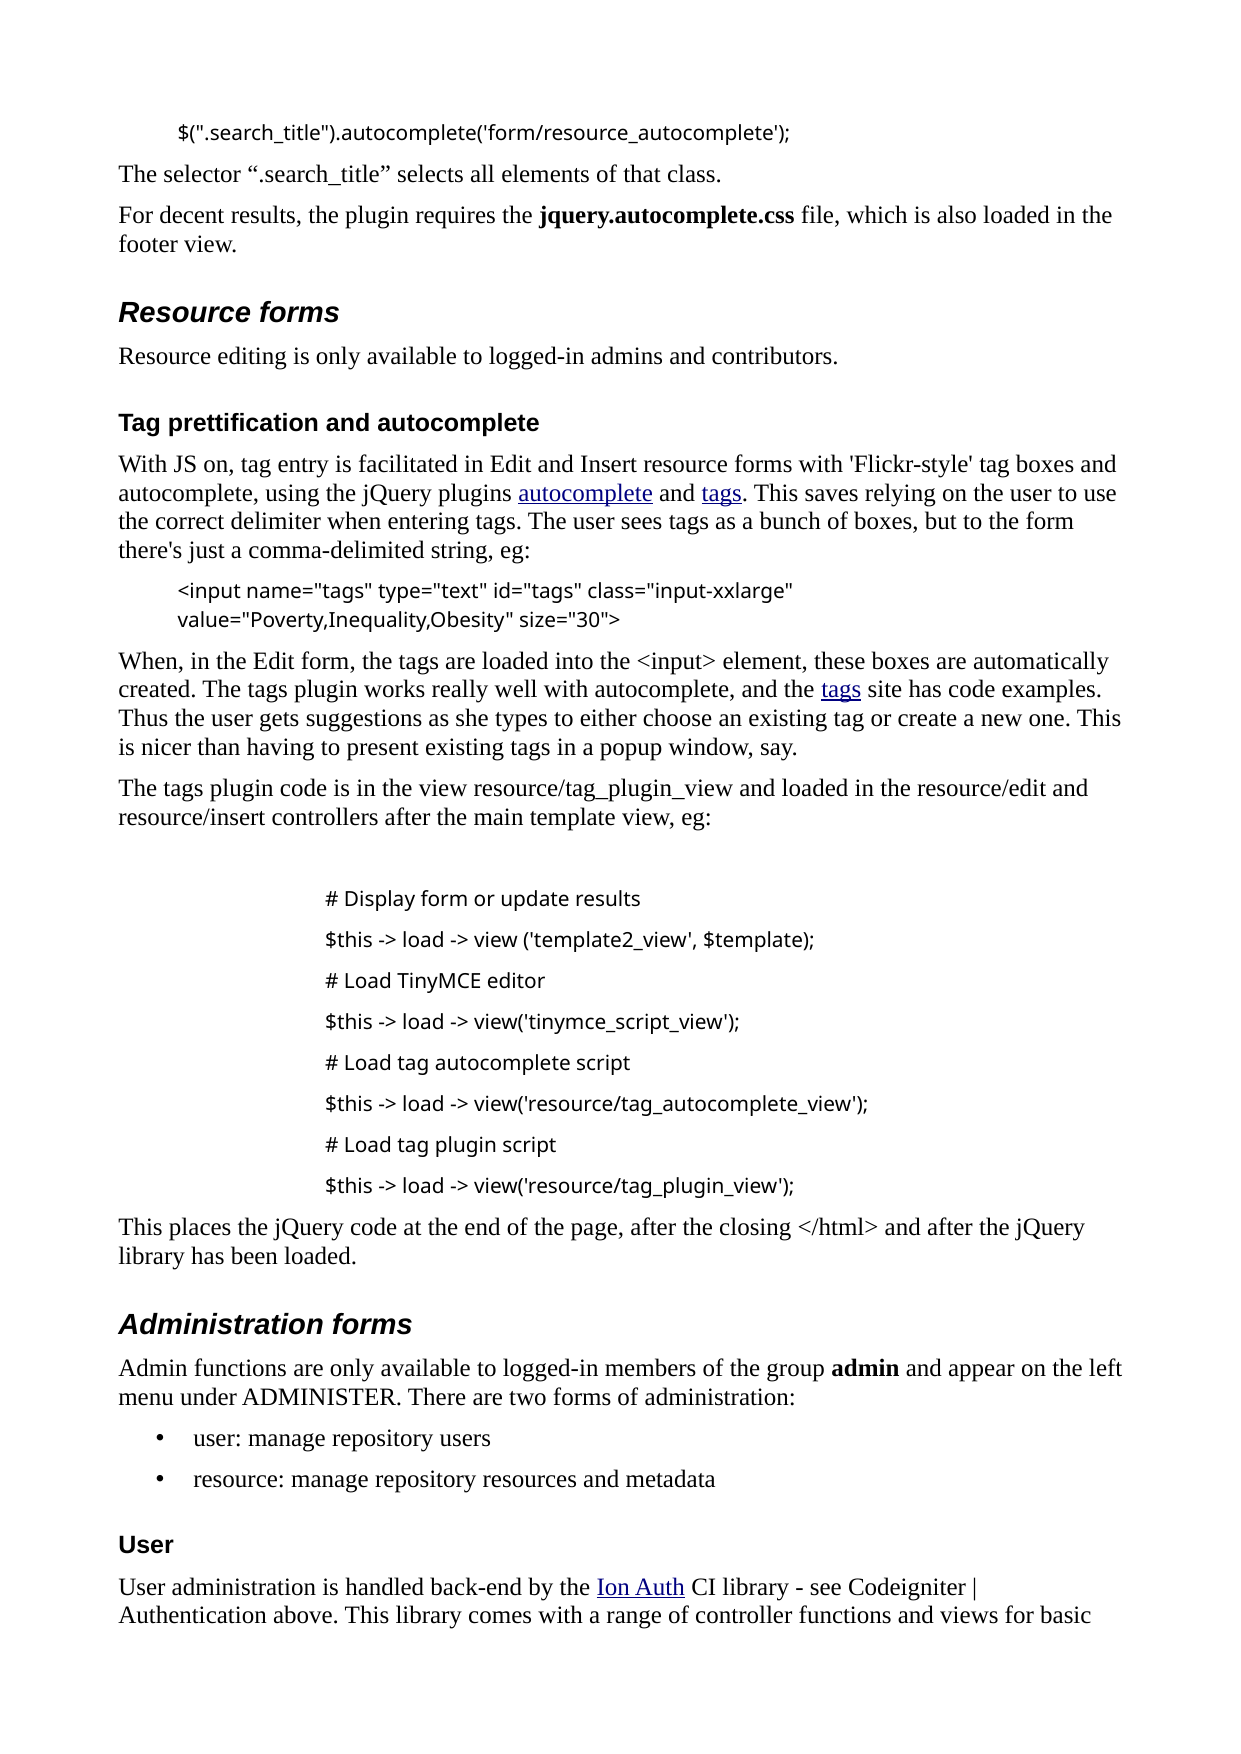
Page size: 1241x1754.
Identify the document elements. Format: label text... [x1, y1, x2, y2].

text When, in the Edit form, the tags are loaded into the <input> element, these boxes are automatically created. The tags plugin works really well with autocomplete, and the tags site has code examples. Thus the user gets suggestions as she types to either choose an existing tag or create a new one. This is nicer than having to present existing tags in a popup window, say. [118, 646, 1122, 761]
text $this -> load -> view('resource/tag_plugin_view'); [177, 1171, 1122, 1199]
text The selector “.search_title” selects all elements of that class. [118, 159, 1122, 188]
subtitle Tag prettification and autocomplete [118, 408, 1122, 436]
text $this -> load -> view ('template2_view', $template); [177, 925, 1122, 954]
text # Display form or update results [177, 884, 1122, 913]
text With JS on, tag entry is facilitated in Edit and Insert resource forms with 'Flickr-style' tag boxes and autocomplete, using the jQuery plugins autocomplete and tags. This saves relying on the user to use the correct delimiter when entering tags. The user sees tags as a bunch of boxes, but to the form there's just a comma-delimited string, eg: [118, 449, 1122, 564]
text $this -> load -> view('resource/tag_autocomplete_view'); [177, 1089, 1122, 1118]
list user: manage repository users [156, 1423, 1122, 1452]
text Resource editing is only available to logged-in admins and contributors. [118, 341, 1122, 370]
subtitle User [118, 1531, 1122, 1559]
text # Load tag autocomplete script [177, 1048, 1122, 1077]
text The tags plugin code is in the view resource/tag_plugin_view and loaded in the resource/edit and resource/insert controllers after the main template view, eg: [118, 773, 1122, 831]
text <input name="tags" type="text" id="tags" class="input-xxlarge" value="Poverty,Inequality,Obesity" size="30"> [177, 576, 1122, 633]
text # Load TinyMCE editor [177, 966, 1122, 995]
text Admin functions are only available to logged-in members of the group admin and appear on the left menu under ADMINISTER. There are two forms of administration: [118, 1353, 1122, 1411]
text For decent results, the plugin requires the jquery.autocomplete.css file, which is also loaded in the footer view. [118, 200, 1122, 258]
subtitle Administration forms [118, 1307, 1122, 1341]
text $this -> load -> view('tinymce_script_view'); [177, 1007, 1122, 1036]
subtitle Resource forms [118, 295, 1122, 329]
text User administration is handled back-end by the Ion Auth CI library - see Codeigniter | Authentication above. This library comes with a range of controller functions and views for basic [118, 1572, 1122, 1629]
text This places the jQuery code at the end of the page, after the closing </html> and after the jQuery library has been loaded. [118, 1212, 1122, 1269]
list resource: manage repository resources and metadata [156, 1464, 1122, 1493]
text # Load tag plugin script [177, 1130, 1122, 1158]
text $(".search_title").autocomplete('form/resource_autocomplete'); [177, 118, 1122, 147]
